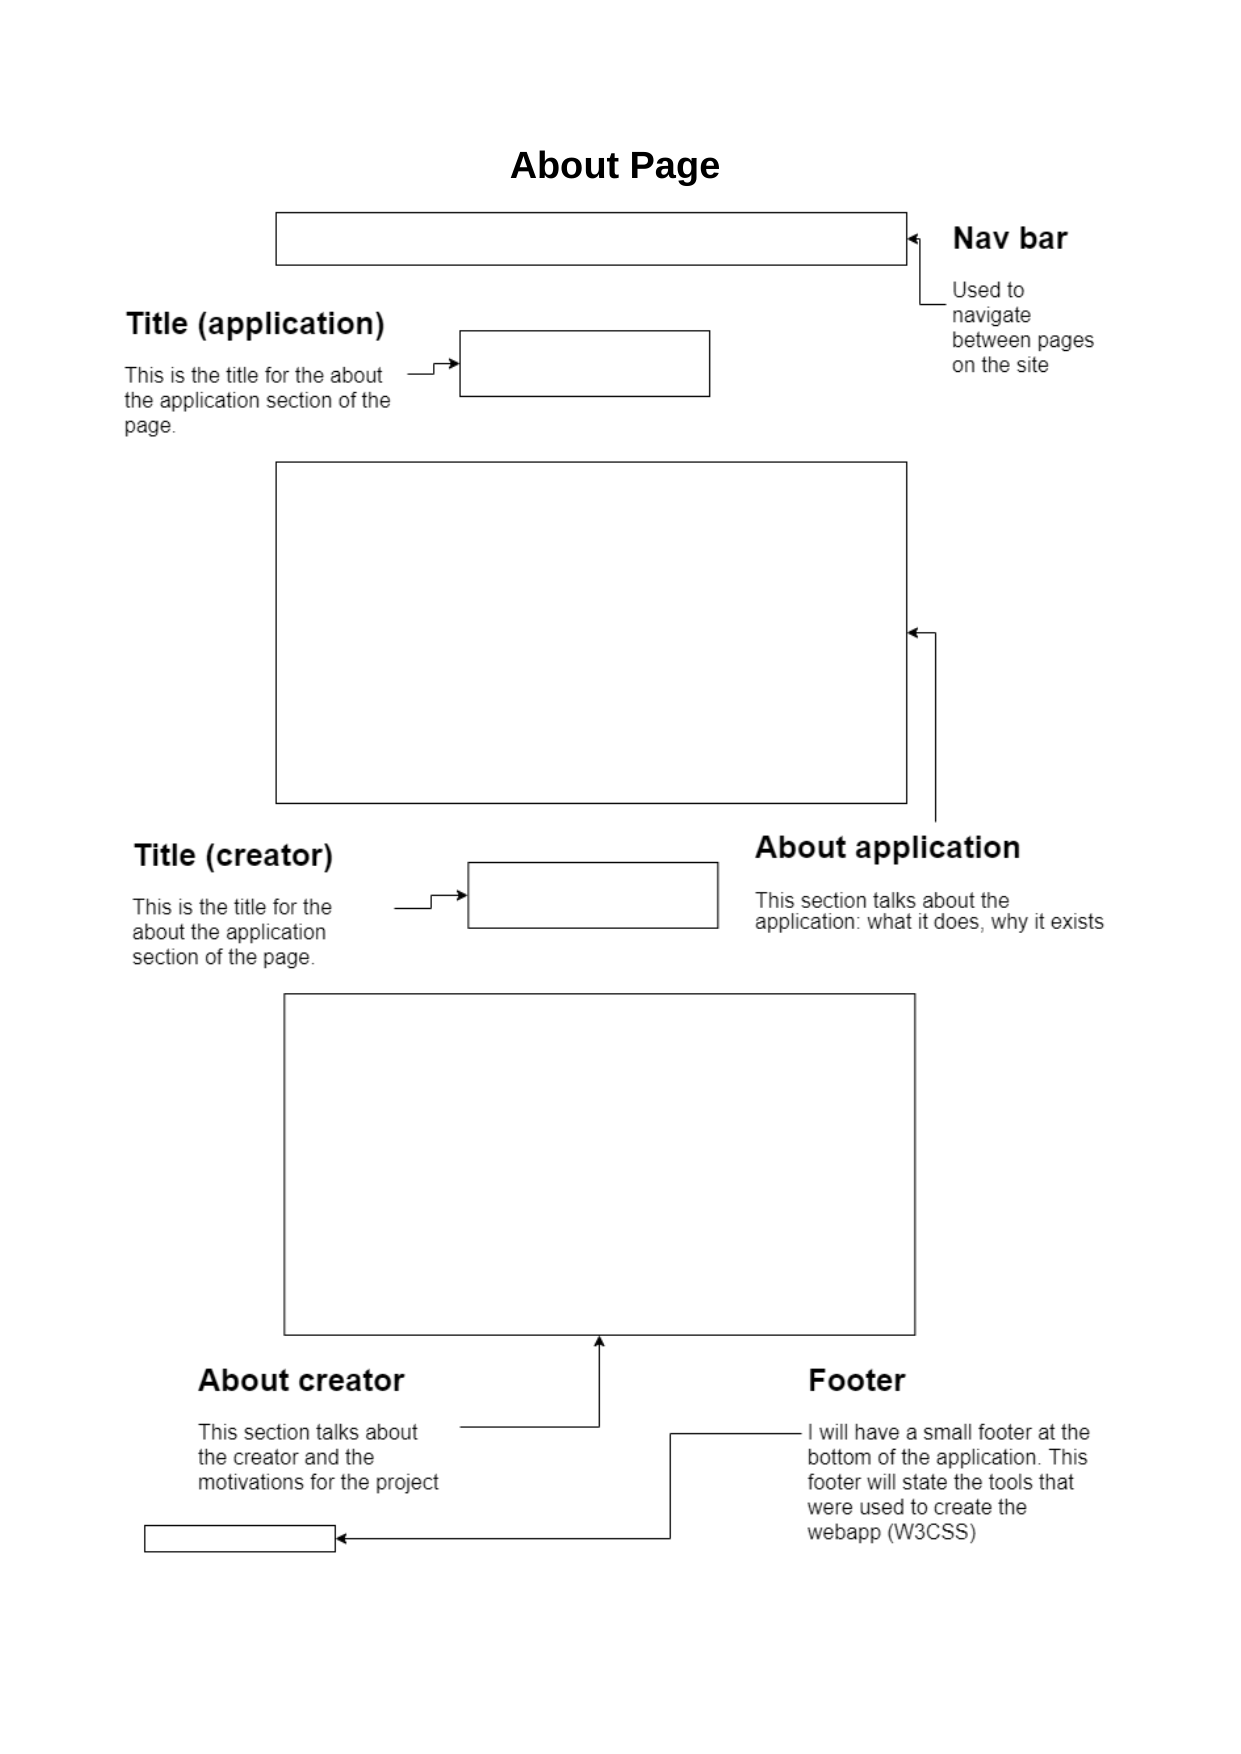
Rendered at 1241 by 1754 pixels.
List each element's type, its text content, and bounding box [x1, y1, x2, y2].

picture [118, 199, 1123, 1592]
subtitle About Page [118, 143, 1122, 187]
